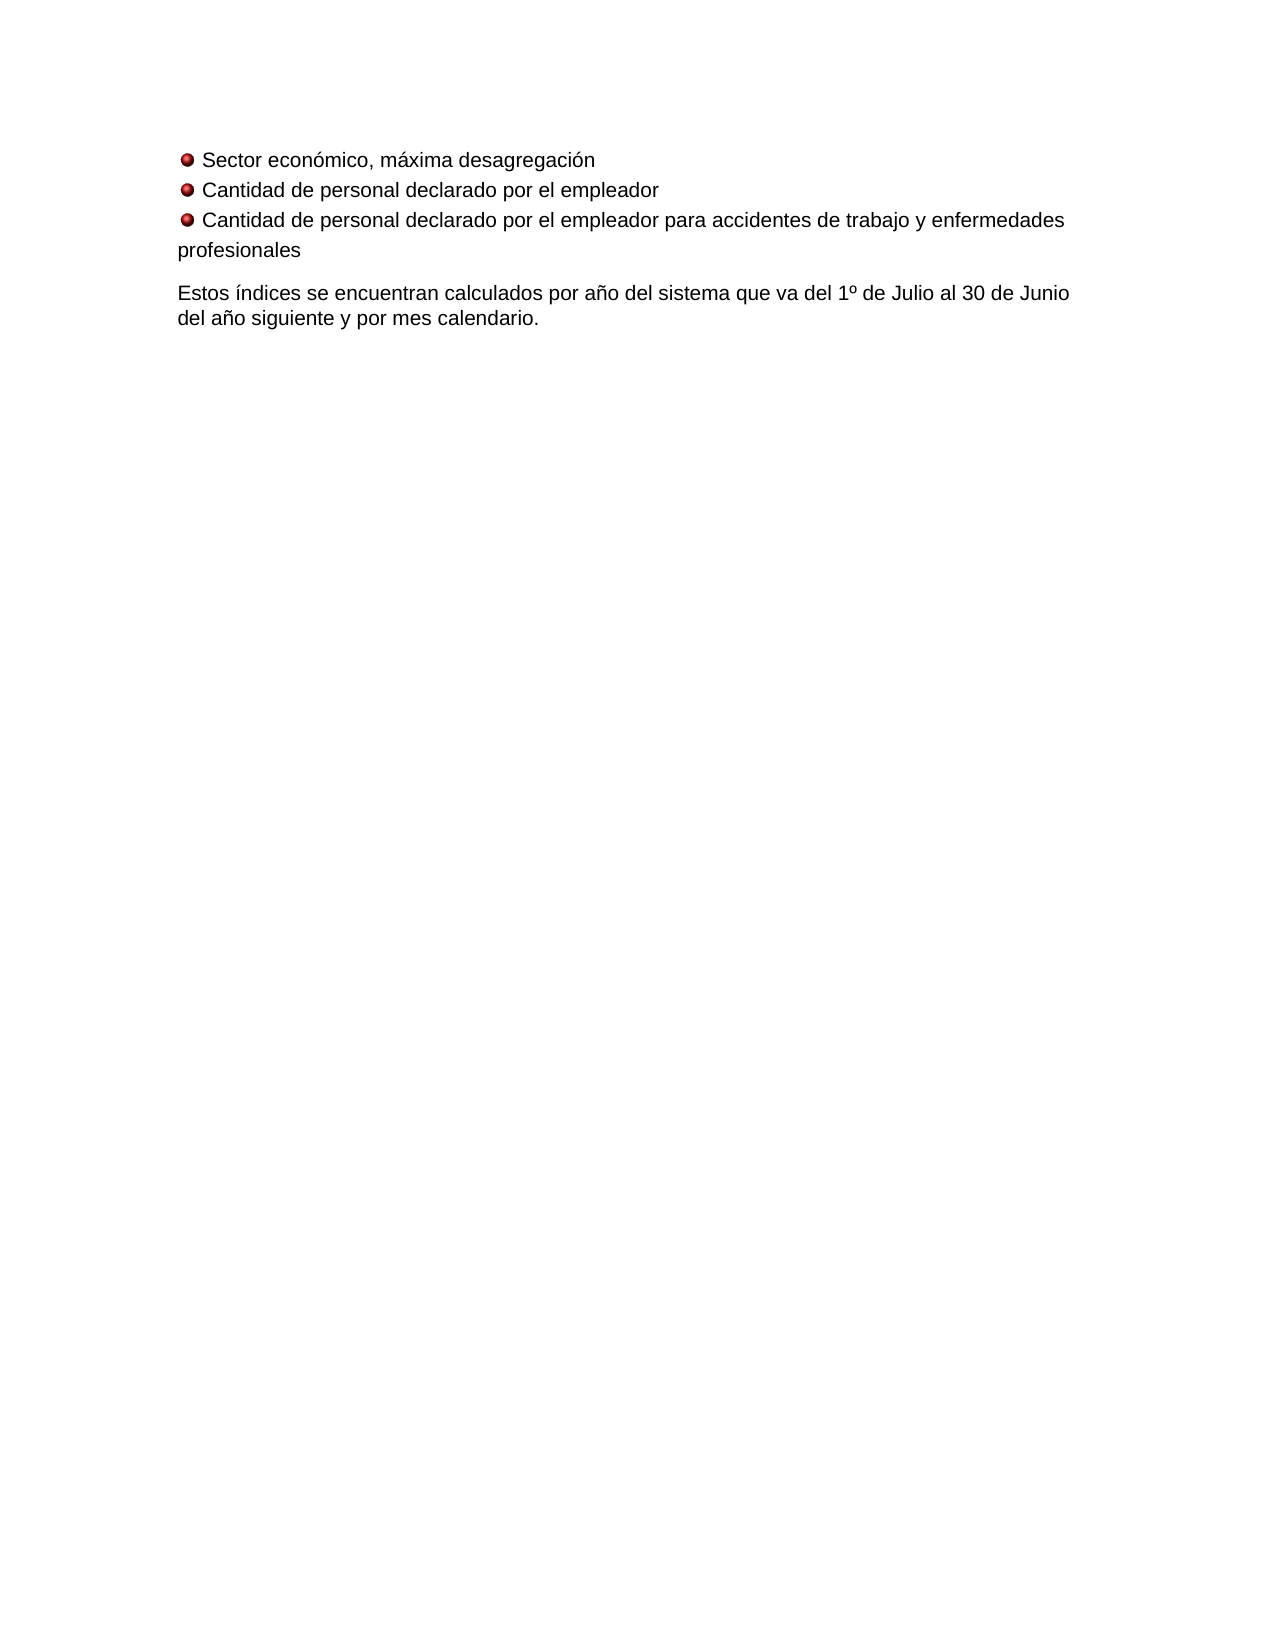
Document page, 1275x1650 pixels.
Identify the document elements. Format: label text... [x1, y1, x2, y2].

picture [177, 183, 196, 198]
picture [177, 153, 196, 168]
text Estos índices se encuentran calculados por año del sistema que va del 1º de Julio al 30 de Junio del año siguiente y por mes calendario. [177, 280, 1098, 330]
text Sector económico, máxima desagregación Cantidad de personal declarado por el empleador Cantidad de personal declarado por el empleador para accidentes de trabajo y enfermedades profesionales [177, 148, 1098, 262]
picture [177, 213, 196, 228]
